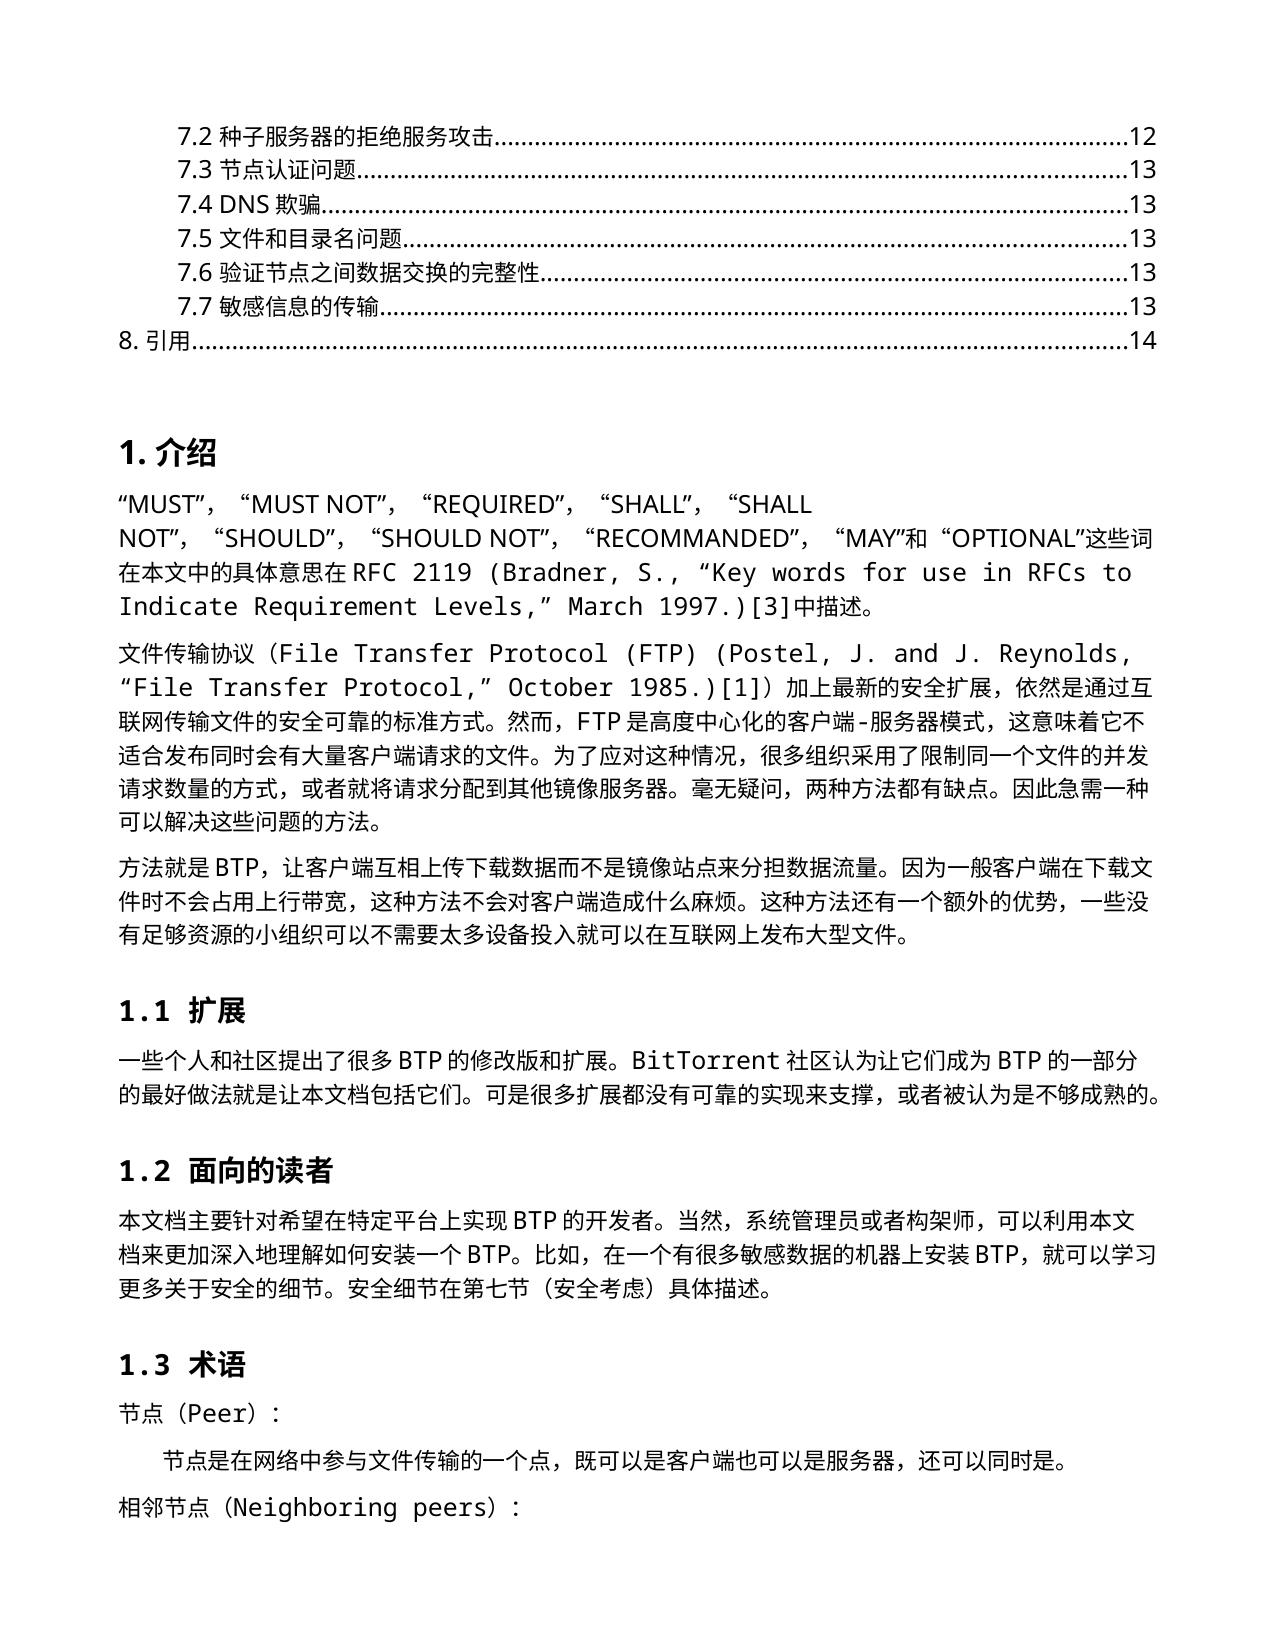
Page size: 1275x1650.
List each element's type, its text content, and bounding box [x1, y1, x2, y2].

text 文件传输协议（File Transfer Protocol (FTP) (Postel, J. and J. Reynolds, “File Transfer Protocol,” October 1985.)[1]）加上最新的安全扩展，依然是通过互联网传输文件的安全可靠的标准方式。然而，FTP是高度中心化的客户端-服务器模式，这意味着它不适合发布同时会有大量客户端请求的文件。为了应对这种情况，很多组织采用了限制同一个文件的并发请求数量的方式，或者就将请求分配到其他镜像服务器。毫无疑问，两种方法都有缺点。因此急需一种可以解决这些问题的方法。 [118, 635, 1157, 837]
text 本文档主要针对希望在特定平台上实现BTP的开发者。当然，系统管理员或者构架师，可以利用本文档来更加深入地理解如何安装一个BTP。比如，在一个有很多敏感数据的机器上安装BTP，就可以学习更多关于安全的细节。安全细节在第七节（安全考虑）具体描述。 [118, 1202, 1157, 1304]
subtitle 1.1 扩展 [118, 988, 1157, 1030]
text 7.3 节点认证问题 13 [177, 152, 1157, 186]
text 节点是在网络中参与文件传输的一个点，既可以是客户端也可以是服务器，还可以同时是。 [118, 1443, 1157, 1477]
subtitle 1.2 面向的读者 [118, 1147, 1157, 1190]
text 节点（Peer）： [118, 1396, 1157, 1430]
text 方法就是BTP，让客户端互相上传下载数据而不是镜像站点来分担数据流量。因为一般客户端在下载文件时不会占用上行带宽，这种方法不会对客户端造成什么麻烦。这种方法还有一个额外的优势，一些没有足够资源的小组织可以不需要太多设备投入就可以在互联网上发布大型文件。 [118, 850, 1157, 950]
text 7.5 文件和目录名问题 13 [177, 220, 1157, 254]
text 相邻节点（Neighboring peers）： [118, 1489, 1157, 1523]
text 7.7 敏感信息的传输 13 [177, 288, 1157, 322]
text 7.2 种子服务器的拒绝服务攻击 12 [177, 118, 1157, 152]
text 7.6 验证节点之间数据交换的完整性 13 [177, 254, 1157, 288]
text 7.4 DNS欺骗 13 [177, 186, 1157, 220]
subtitle 1.3 术语 [118, 1341, 1157, 1384]
subtitle 1. 介绍 [118, 428, 1157, 474]
text 一些个人和社区提出了很多BTP的修改版和扩展。BitTorrent社区认为让它们成为BTP的一部分的最好做法就是让本文档包括它们。可是很多扩展都没有可靠的实现来支撑，或者被认为是不够成熟的。 [118, 1043, 1157, 1110]
text “MUST”，“MUST NOT”，“REQUIRED”，“SHALL”，“SHALL NOT”，“SHOULD”，“SHOULD NOT”，“RECOMMANDED”，“MAY”和“OPTIONAL”这些词在本文中的具体意思在RFC 2119 (Bradner, S., “Key words for use in RFCs to Indicate Requirement Levels,” March 1997.)[3]中描述。 [118, 487, 1157, 623]
text 8. 引用 14 [118, 322, 1157, 357]
